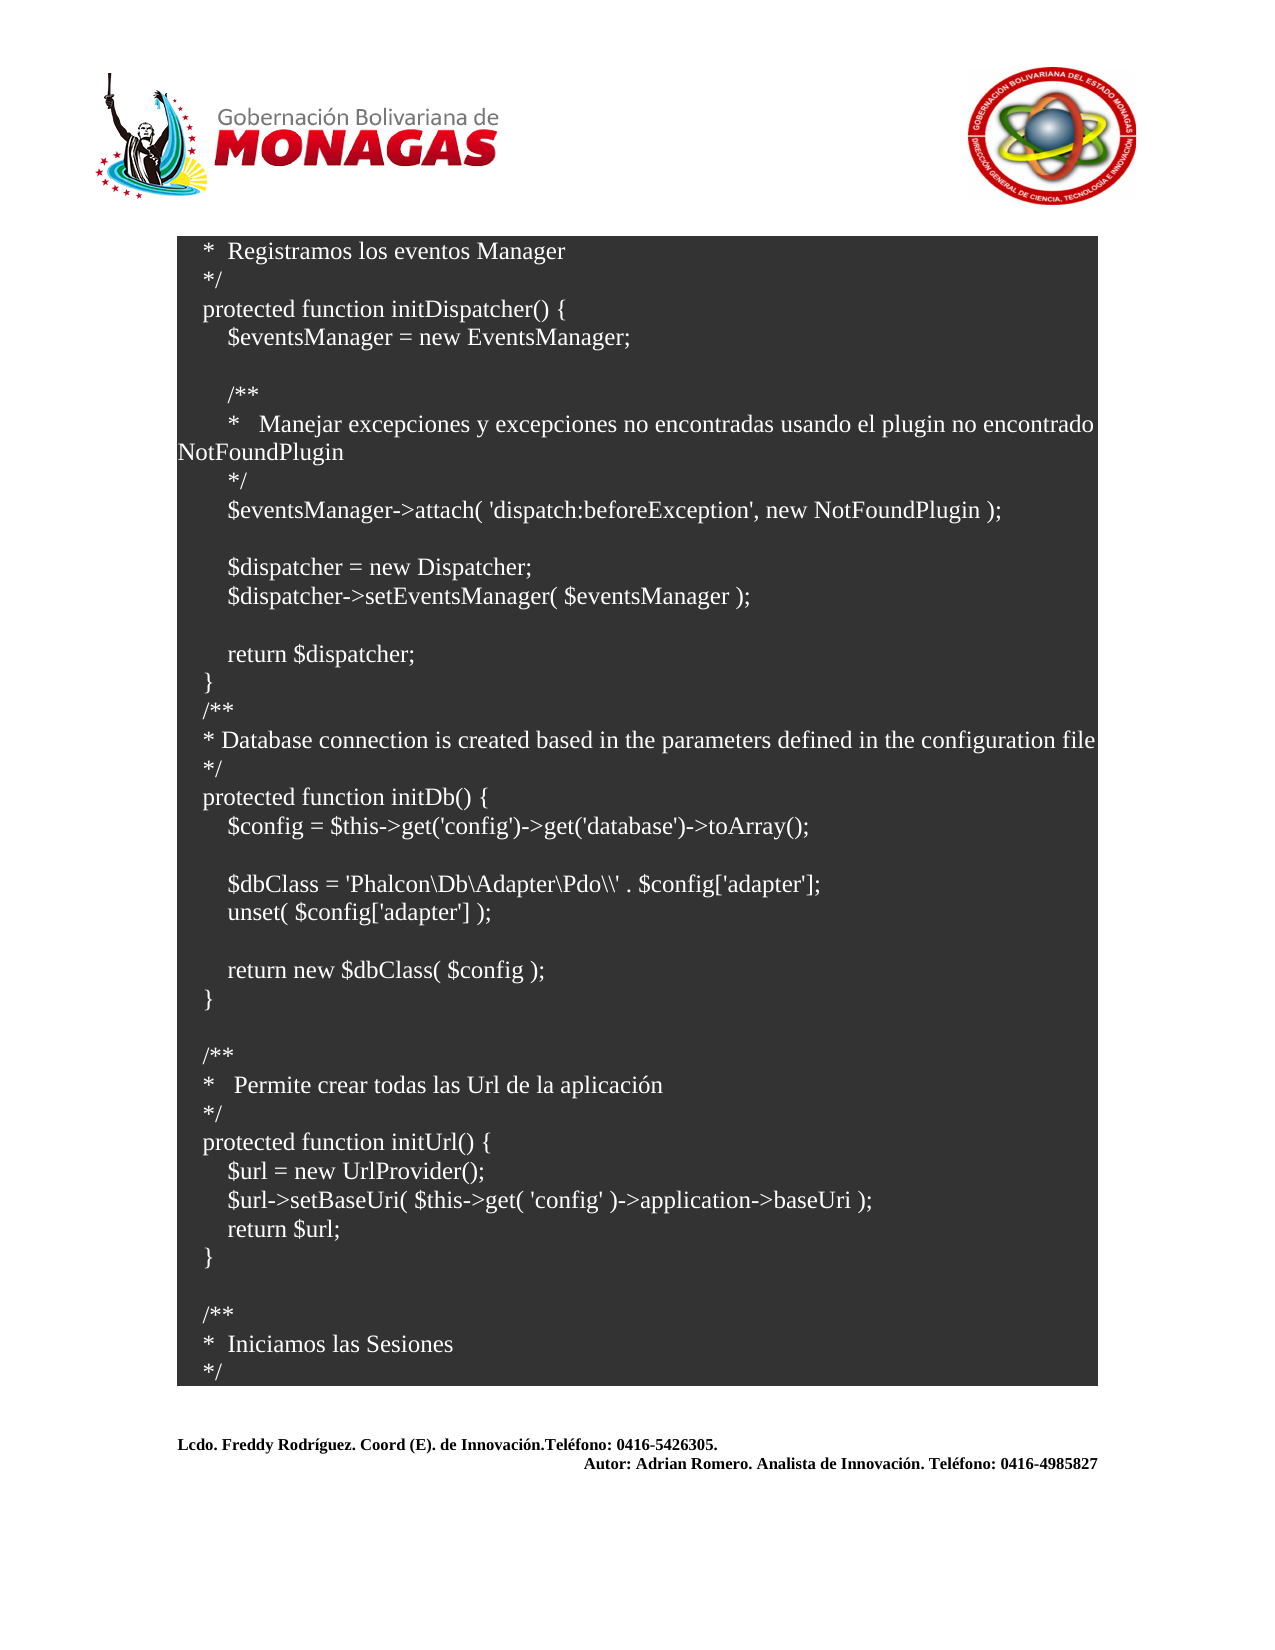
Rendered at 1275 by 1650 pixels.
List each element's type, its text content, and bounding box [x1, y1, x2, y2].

text /** [177, 1300, 1098, 1329]
text protected function initDispatcher() { [177, 294, 1098, 322]
text /** [177, 380, 1098, 409]
text unset( $config['adapter'] ); [177, 897, 1098, 926]
text $eventsManager->attach( 'dispatch:beforeException', new NotFoundPlugin ); [177, 495, 1098, 524]
text */ [177, 754, 1098, 782]
text } [177, 667, 1098, 696]
text return new $dbClass( $config ); [177, 955, 1098, 984]
text * Manejar excepciones y excepciones no encontradas usando el plugin no encontrado NotFoundPlugin [177, 409, 1098, 466]
text protected function initUrl() { [177, 1127, 1098, 1156]
text $url = new UrlProvider(); [177, 1156, 1098, 1185]
text /** [177, 696, 1098, 725]
picture [968, 67, 1137, 205]
text } [177, 984, 1098, 1012]
text */ [177, 1099, 1098, 1127]
text $config = $this->get('config')->get('database')->toArray(); [177, 811, 1098, 840]
text $dispatcher = new Dispatcher; [177, 552, 1098, 581]
text * Registramos los eventos Manager [177, 236, 1098, 265]
text * Permite crear todas las Url de la aplicación [177, 1070, 1098, 1099]
text */ [177, 1357, 1098, 1386]
text } [177, 1242, 1098, 1271]
text protected function initDb() { [177, 782, 1098, 811]
text * Database connection is created based in the parameters defined in the configuration file [177, 725, 1098, 754]
text return $dispatcher; [177, 639, 1098, 667]
text /** [177, 1041, 1098, 1070]
text */ [177, 265, 1098, 294]
text $dbClass = 'Phalcon\Db\Adapter\Pdo\\' . $config['adapter']; [177, 869, 1098, 897]
text $url->setBaseUri( $this->get( 'config' )->application->baseUri ); [177, 1185, 1098, 1214]
text */ [177, 466, 1098, 495]
text return $url; [177, 1214, 1098, 1242]
text * Iniciamos las Sesiones [177, 1329, 1098, 1357]
picture [93, 73, 501, 200]
text $eventsManager = new EventsManager; [177, 322, 1098, 351]
text $dispatcher->setEventsManager( $eventsManager ); [177, 581, 1098, 610]
